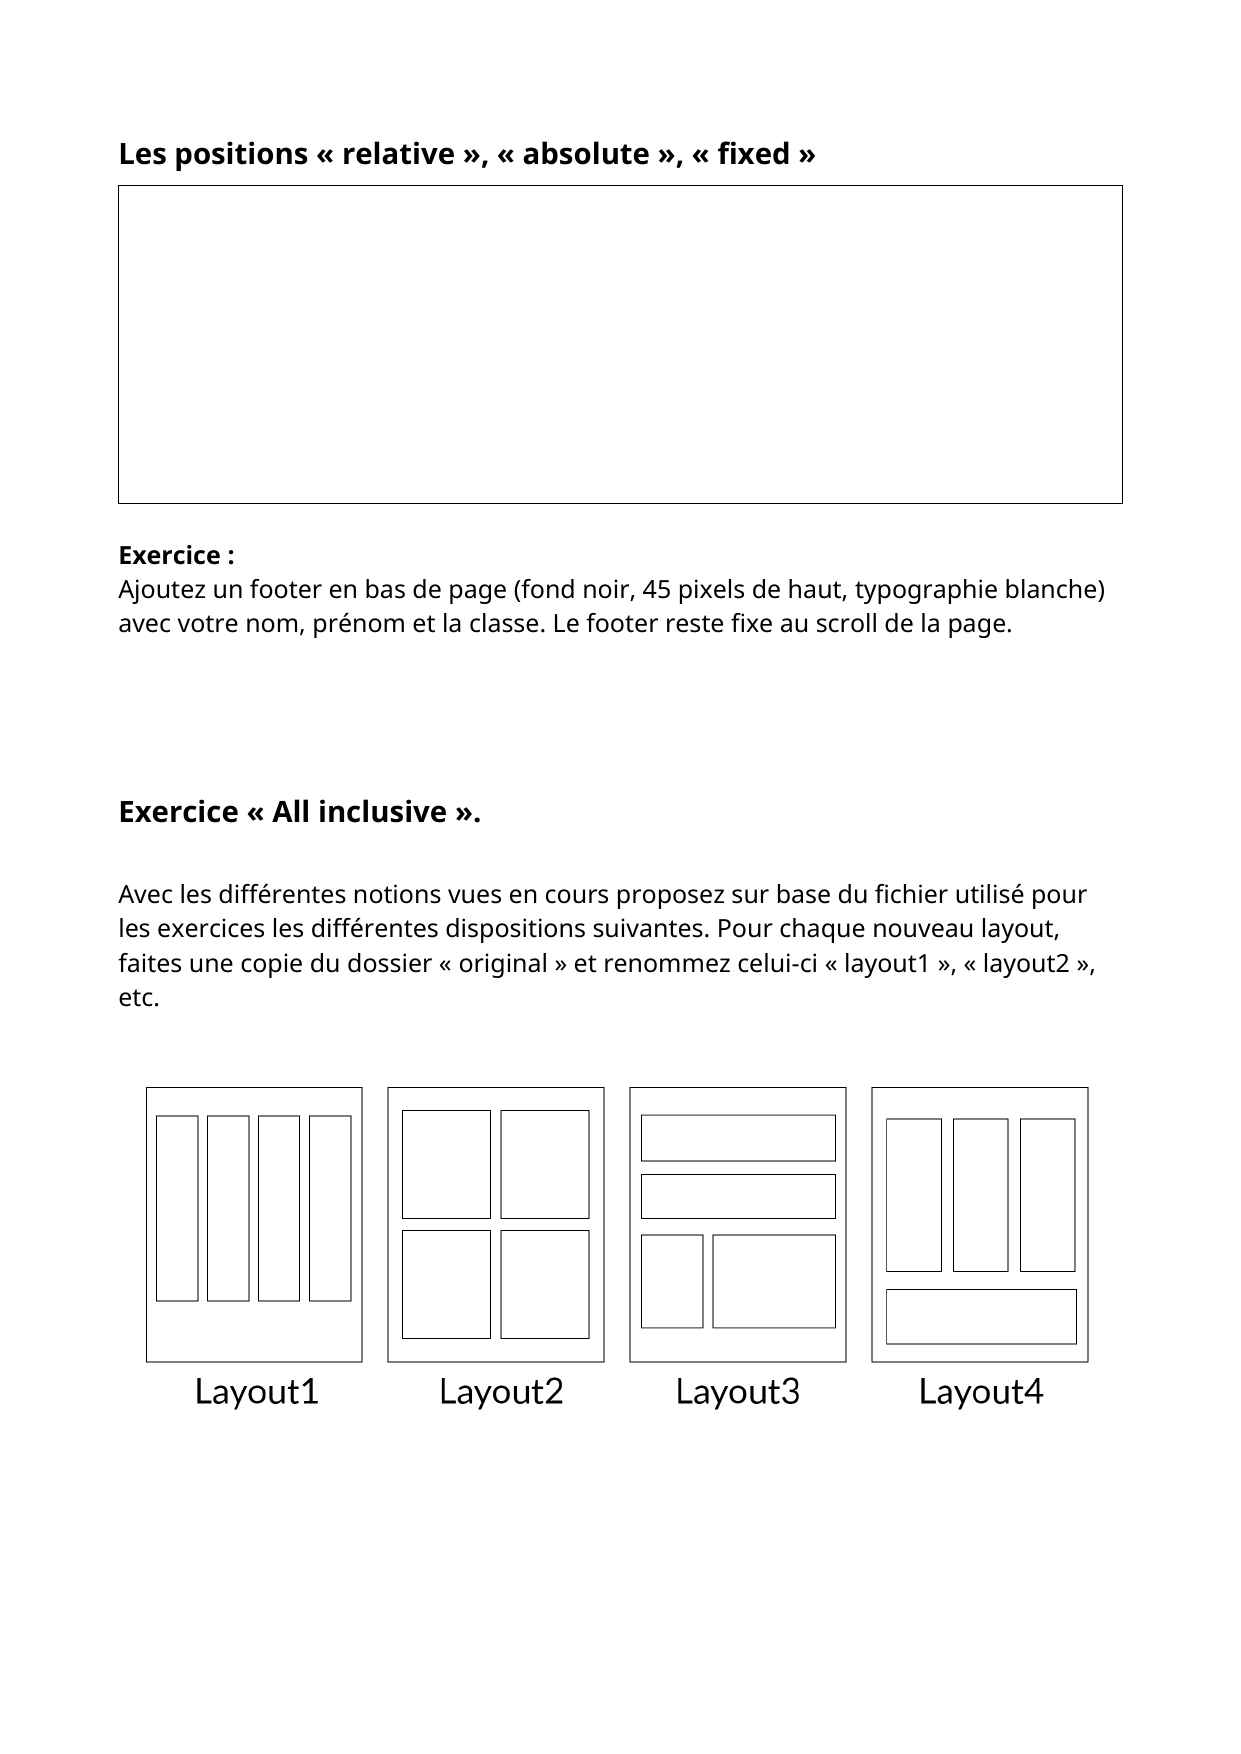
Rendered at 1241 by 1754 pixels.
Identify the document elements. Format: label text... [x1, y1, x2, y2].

text Ajoutez un footer en bas de page (fond noir, 45 pixels de haut, typographie blanche) avec votre nom, prénom et la classe. Le footer reste fixe au scroll de la page. [118, 572, 1122, 640]
table_header [119, 186, 1122, 503]
text Avec les différentes notions vues en cours proposez sur base du fichier utilisé pour les exercices les différentes dispositions suivantes. Pour chaque nouveau layout, faites une copie du dossier « original » et renommez celui-ci « layout1 », « layout2 », etc. [118, 877, 1122, 1013]
text Exercice : [118, 537, 1122, 572]
subtitle Les positions « relative », « absolute », « fixed » [118, 133, 1122, 173]
subtitle Exercice « All inclusive ». [118, 791, 1122, 831]
picture [118, 1054, 1123, 1420]
